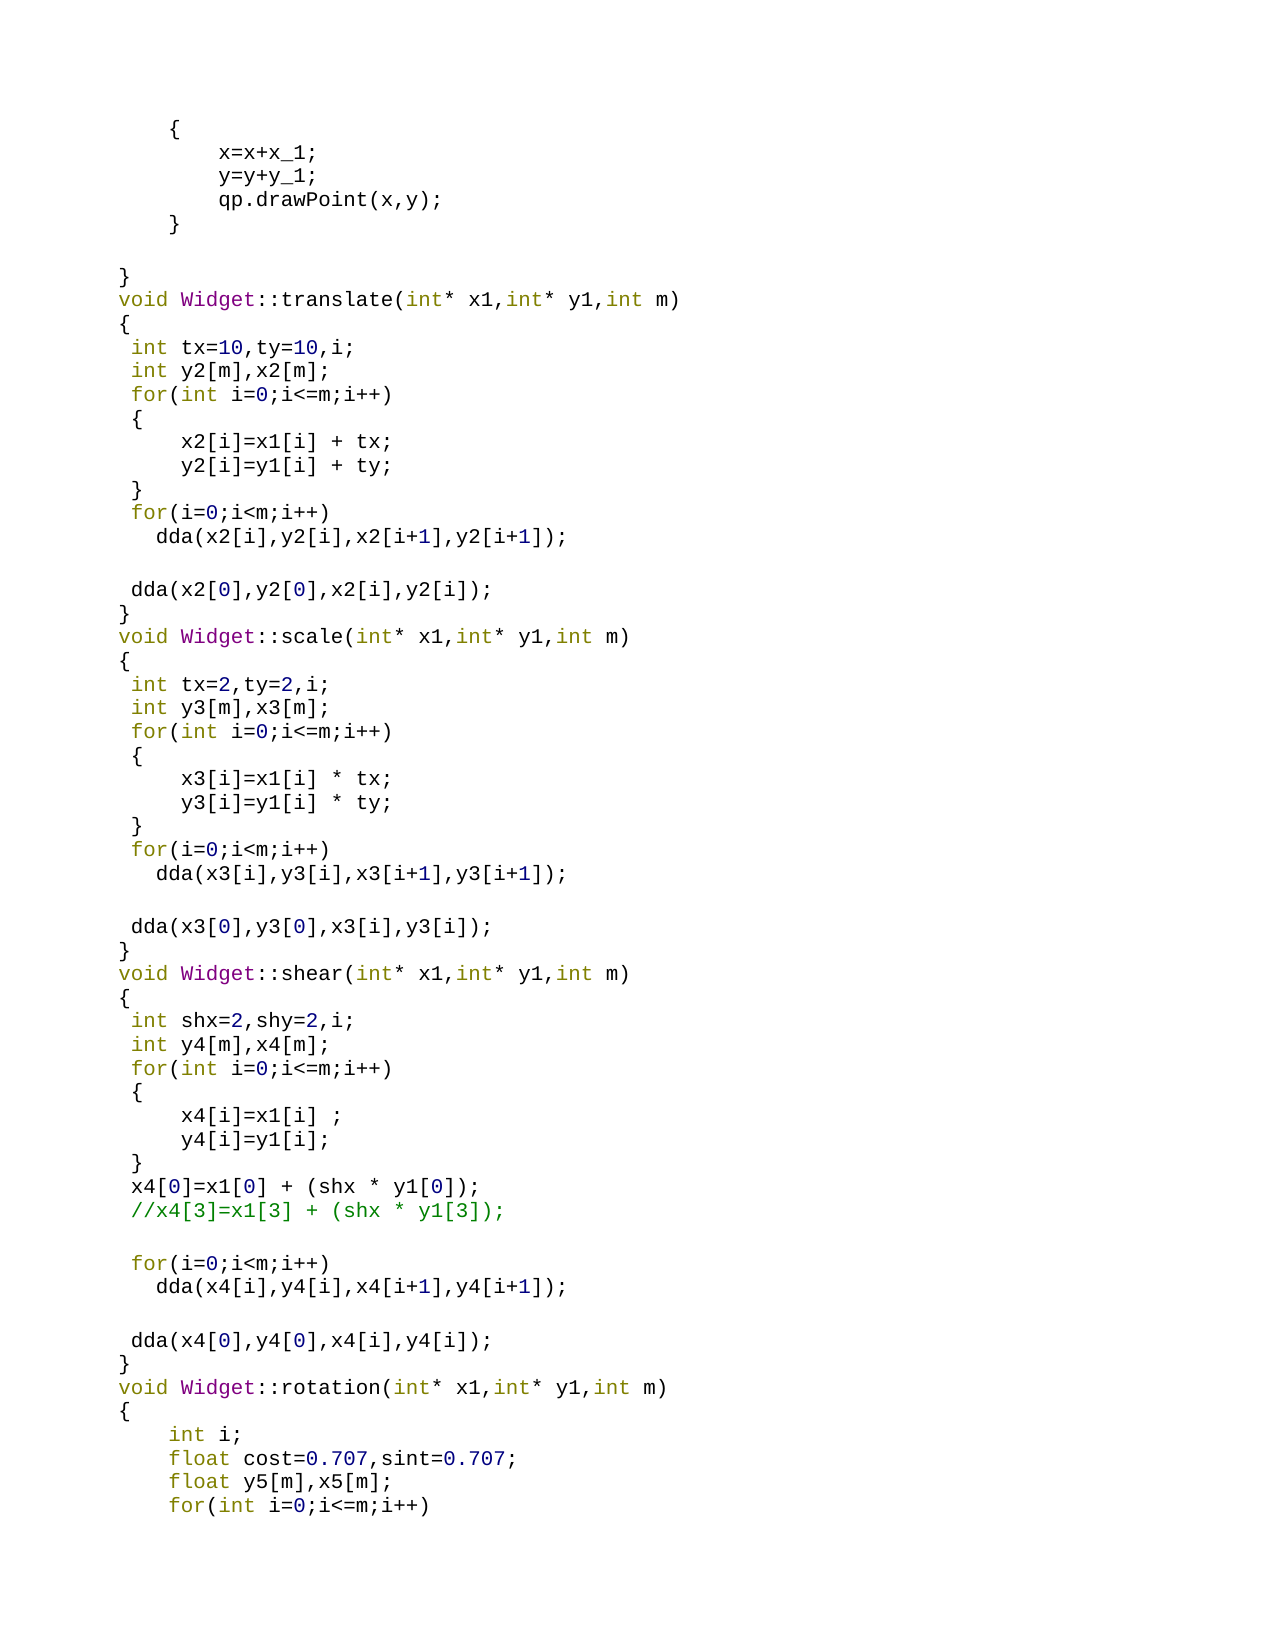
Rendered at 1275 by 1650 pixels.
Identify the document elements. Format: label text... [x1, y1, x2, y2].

text int y3[m],x3[m]; [118, 697, 1157, 721]
text y4[i]=y1[i]; [118, 1129, 1157, 1152]
text int shx=2,shy=2,i; [118, 1011, 1157, 1034]
text int i; [118, 1424, 1157, 1448]
text } [118, 479, 1157, 502]
text y3[i]=y1[i] * ty; [118, 792, 1157, 816]
text } [118, 816, 1157, 839]
text x2[i]=x1[i] + tx; [118, 431, 1157, 455]
text } [118, 213, 1157, 236]
text } [118, 603, 1157, 626]
text dda(x3[0],y3[0],x3[i],y3[i]); [118, 916, 1157, 939]
text dda(x2[i],y2[i],x2[i+1],y2[i+1]); [118, 526, 1157, 549]
text float cost=0.707,sint=0.707; [118, 1448, 1157, 1471]
text { [118, 1081, 1157, 1105]
text void Widget::translate(int* x1,int* y1,int m) [118, 289, 1157, 313]
text dda(x2[0],y2[0],x2[i],y2[i]); [118, 579, 1157, 603]
text for(int i=0;i<=m;i++) [118, 384, 1157, 408]
text x4[0]=x1[0] + (shx * y1[0]); [118, 1176, 1157, 1200]
text x=x+x_1; [118, 142, 1157, 165]
text dda(x4[i],y4[i],x4[i+1],y4[i+1]); [118, 1276, 1157, 1300]
text } [118, 266, 1157, 289]
text for(int i=0;i<=m;i++) [118, 1058, 1157, 1081]
text for(i=0;i<m;i++) [118, 1253, 1157, 1276]
text { [118, 408, 1157, 431]
text void Widget::scale(int* x1,int* y1,int m) [118, 626, 1157, 650]
text int y4[m],x4[m]; [118, 1034, 1157, 1058]
text //x4[3]=x1[3] + (shx * y1[3]); [118, 1200, 1157, 1223]
text for(i=0;i<m;i++) [118, 502, 1157, 526]
text { [118, 987, 1157, 1011]
text y2[i]=y1[i] + ty; [118, 455, 1157, 479]
text { [118, 313, 1157, 337]
text y=y+y_1; [118, 165, 1157, 189]
text } [118, 939, 1157, 963]
text x3[i]=x1[i] * tx; [118, 768, 1157, 792]
text void Widget::shear(int* x1,int* y1,int m) [118, 963, 1157, 987]
text int tx=10,ty=10,i; [118, 337, 1157, 360]
text for(int i=0;i<=m;i++) [118, 721, 1157, 744]
text { [118, 650, 1157, 674]
text { [118, 1401, 1157, 1424]
text qp.drawPoint(x,y); [118, 189, 1157, 213]
text } [118, 1152, 1157, 1176]
text dda(x4[0],y4[0],x4[i],y4[i]); [118, 1329, 1157, 1353]
text dda(x3[i],y3[i],x3[i+1],y3[i+1]); [118, 863, 1157, 886]
text { [118, 118, 1157, 142]
text int tx=2,ty=2,i; [118, 674, 1157, 697]
text void Widget::rotation(int* x1,int* y1,int m) [118, 1377, 1157, 1401]
text float y5[m],x5[m]; [118, 1471, 1157, 1495]
text for(int i=0;i<=m;i++) [118, 1495, 1157, 1519]
text for(i=0;i<m;i++) [118, 839, 1157, 863]
text } [118, 1353, 1157, 1377]
text x4[i]=x1[i] ; [118, 1105, 1157, 1129]
text { [118, 744, 1157, 768]
text int y2[m],x2[m]; [118, 360, 1157, 384]
